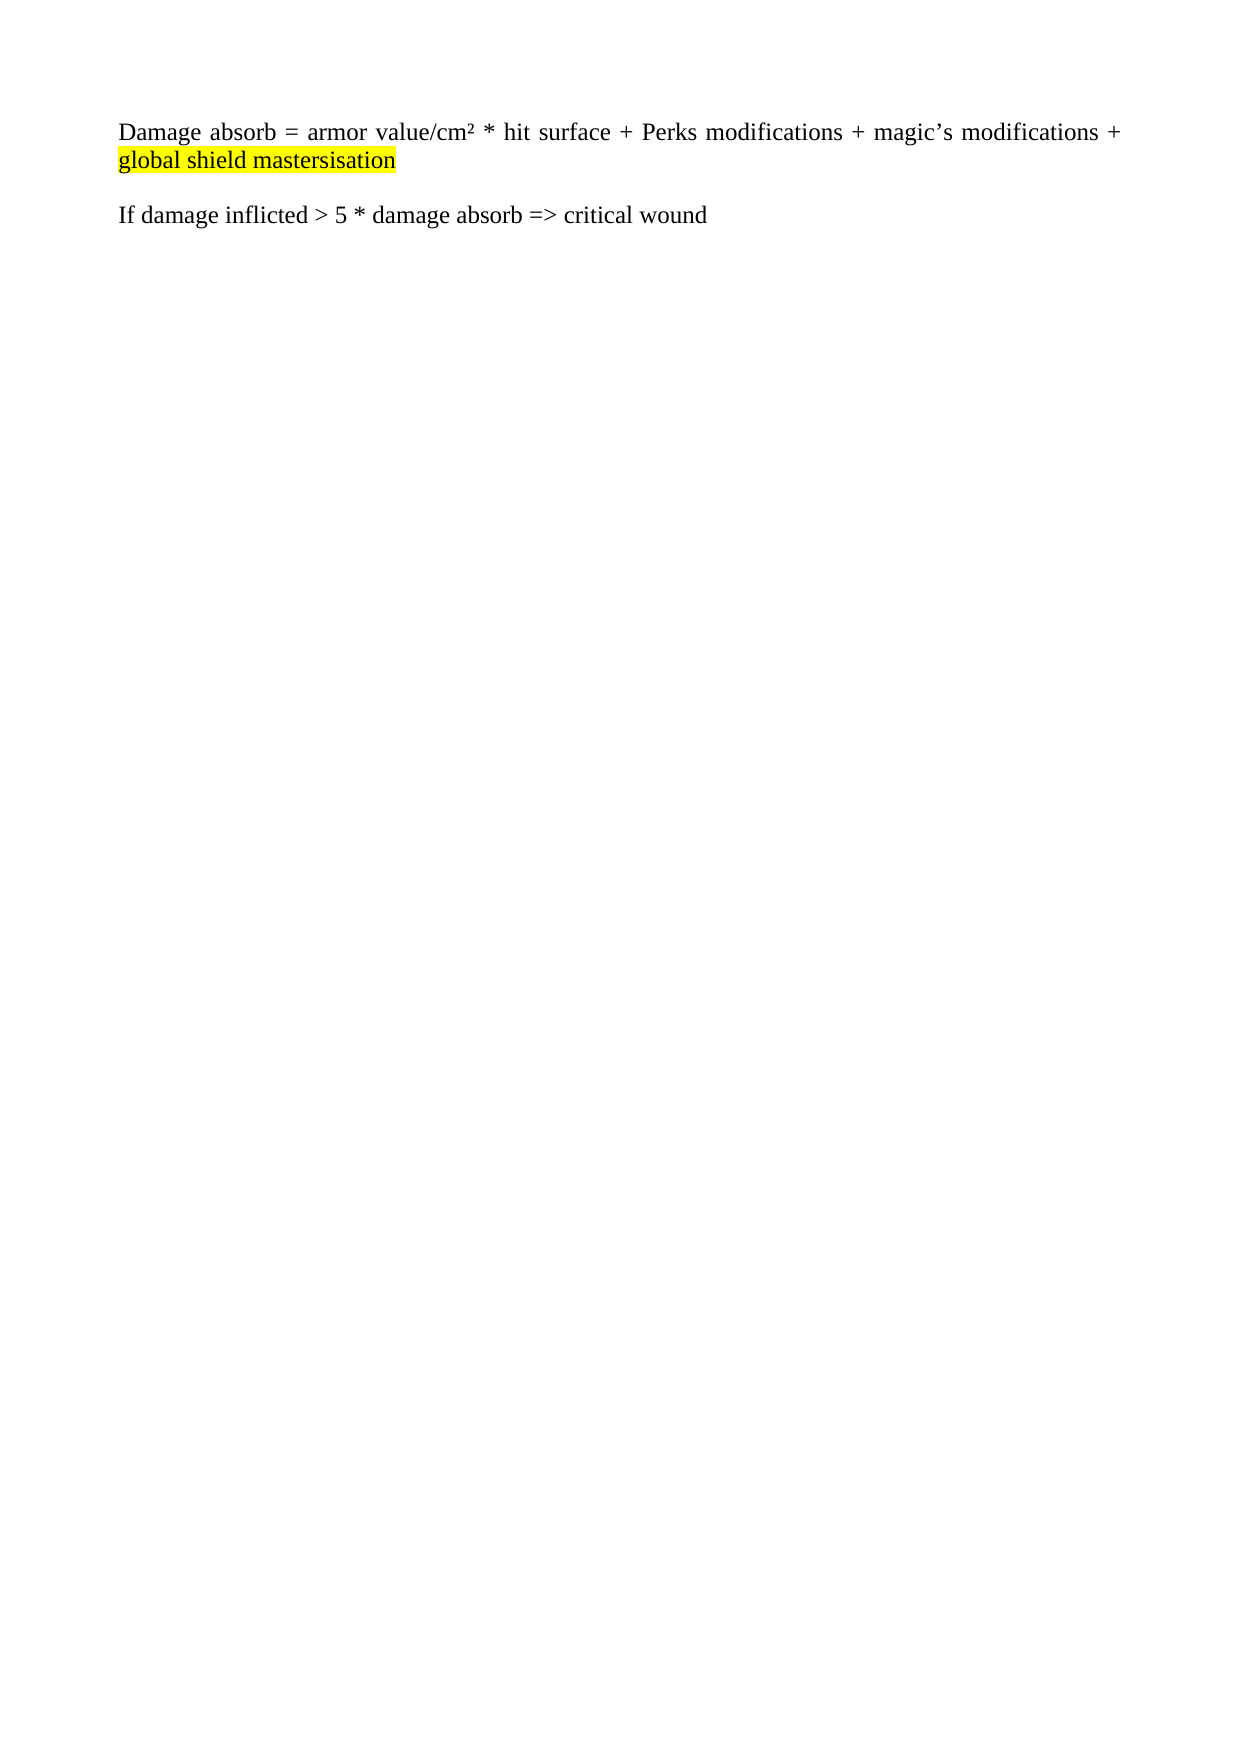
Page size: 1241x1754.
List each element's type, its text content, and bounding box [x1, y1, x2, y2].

text If damage inflicted > 5 * damage absorb => critical wound [118, 201, 1122, 229]
text Damage absorb = armor value/cm² * hit surface + Perks modifications + magic’s modifications + global shield mastersisation [118, 118, 1122, 173]
